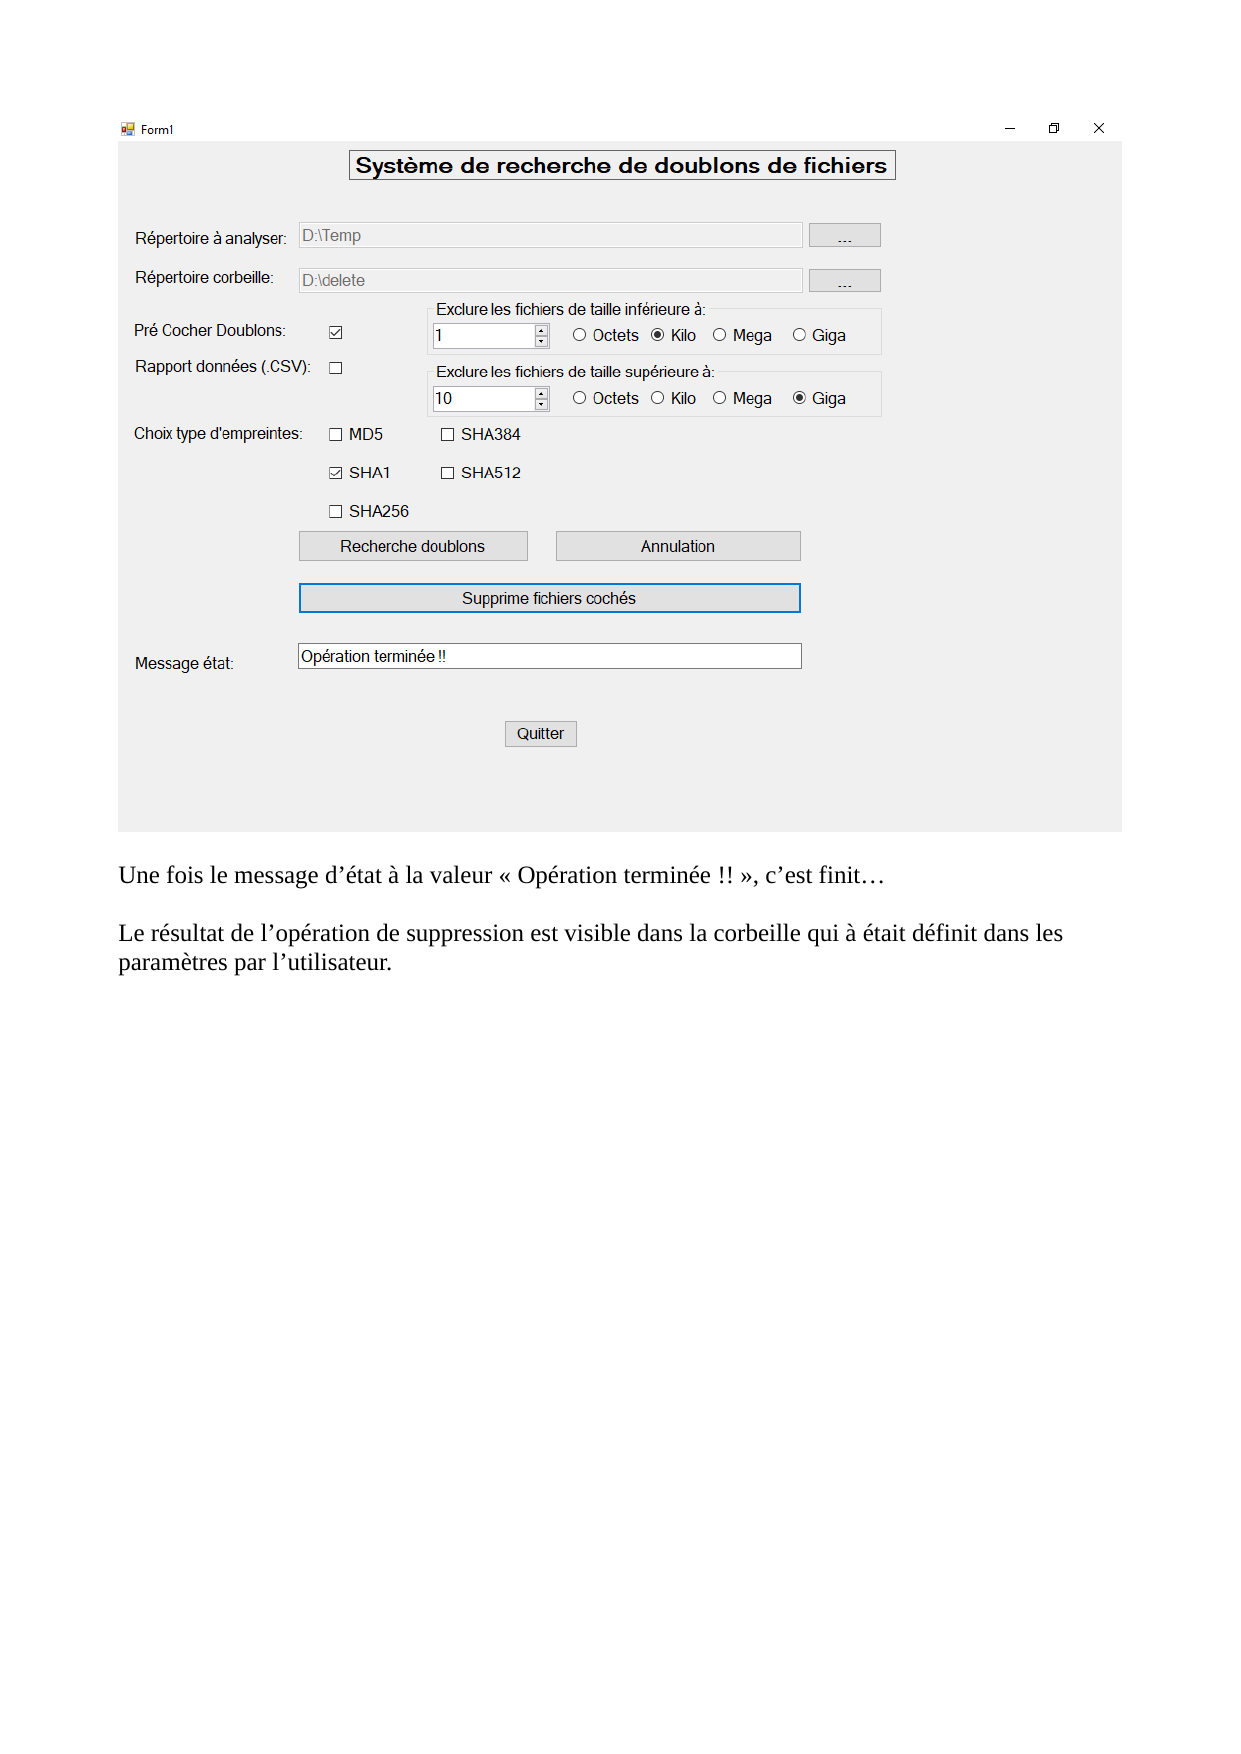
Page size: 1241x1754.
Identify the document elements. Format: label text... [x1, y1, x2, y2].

text Le résultat de l’opération de suppression est visible dans la corbeille qui à était définit dans les paramètres par l’utilisateur. [118, 918, 1122, 976]
picture [118, 118, 1123, 832]
text Une fois le message d’état à la valeur « Opération terminée !! », c’est finit… [118, 861, 1122, 889]
